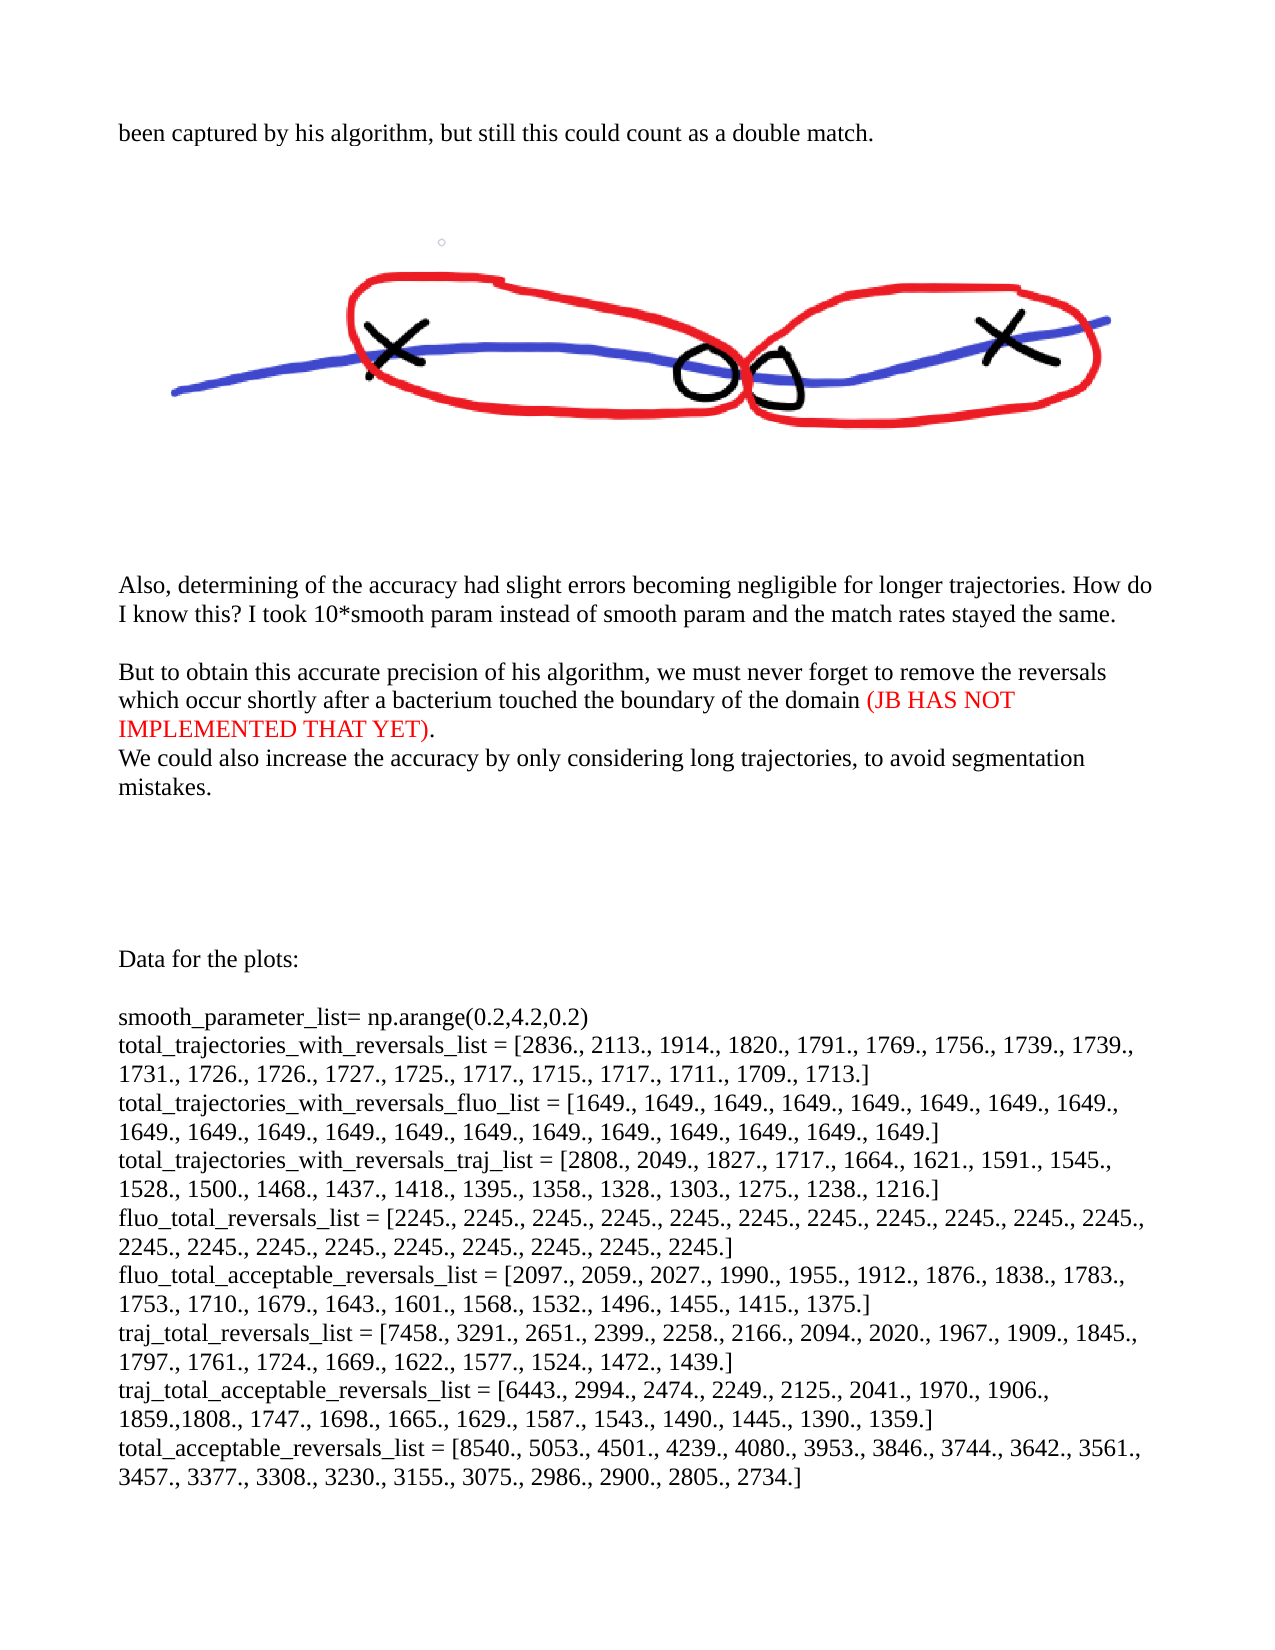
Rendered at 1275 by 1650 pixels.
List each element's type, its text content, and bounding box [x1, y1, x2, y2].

text traj_total_acceptable_reversals_list = [6443., 2994., 2474., 2249., 2125., 2041., 1970., 1906., 1859.,1808., 1747., 1698., 1665., 1629., 1587., 1543., 1490., 1445., 1390., 1359.] [118, 1376, 1157, 1433]
text fluo_total_reversals_list = [2245., 2245., 2245., 2245., 2245., 2245., 2245., 2245., 2245., 2245., 2245., 2245., 2245., 2245., 2245., 2245., 2245., 2245., 2245., 2245.] [118, 1203, 1157, 1261]
text smooth_parameter_list= np.arange(0.2,4.2,0.2) [118, 1002, 1157, 1031]
text total_trajectories_with_reversals_list = [2836., 2113., 1914., 1820., 1791., 1769., 1756., 1739., 1739., 1731., 1726., 1726., 1727., 1725., 1717., 1715., 1717., 1711., 1709., 1713.] [118, 1031, 1157, 1088]
text We could also increase the accuracy by only considering long trajectories, to avoid segmentation mistakes. [118, 743, 1157, 801]
text Data for the plots: [118, 944, 1157, 973]
text Also, determining of the accuracy had slight errors becoming negligible for longer trajectories. How do I know this? I took 10*smooth param instead of smooth param and the match rates stayed the same. [118, 571, 1157, 628]
text But to obtain this accurate precision of his algorithm, we must never forget to remove the reversals which occur shortly after a bacterium touched the boundary of the domain (JB HAS NOT IMPLEMENTED THAT YET). [118, 657, 1157, 743]
text been captured by his algorithm, but still this could count as a double match. [118, 118, 1157, 146]
text total_acceptable_reversals_list = [8540., 5053., 4501., 4239., 4080., 3953., 3846., 3744., 3642., 3561., 3457., 3377., 3308., 3230., 3155., 3075., 2986., 2900., 2805., 2734.] [118, 1433, 1157, 1491]
text total_trajectories_with_reversals_traj_list = [2808., 2049., 1827., 1717., 1664., 1621., 1591., 1545., 1528., 1500., 1468., 1437., 1418., 1395., 1358., 1328., 1303., 1275., 1238., 1216.] [118, 1146, 1157, 1203]
text total_trajectories_with_reversals_fluo_list = [1649., 1649., 1649., 1649., 1649., 1649., 1649., 1649., 1649., 1649., 1649., 1649., 1649., 1649., 1649., 1649., 1649., 1649., 1649., 1649.] [118, 1088, 1157, 1146]
text fluo_total_acceptable_reversals_list = [2097., 2059., 2027., 1990., 1955., 1912., 1876., 1838., 1783., 1753., 1710., 1679., 1643., 1601., 1568., 1532., 1496., 1455., 1415., 1375.] [118, 1261, 1157, 1318]
text traj_total_reversals_list = [7458., 3291., 2651., 2399., 2258., 2166., 2094., 2020., 1967., 1909., 1845., 1797., 1761., 1724., 1669., 1622., 1577., 1524., 1472., 1439.] [118, 1318, 1157, 1376]
